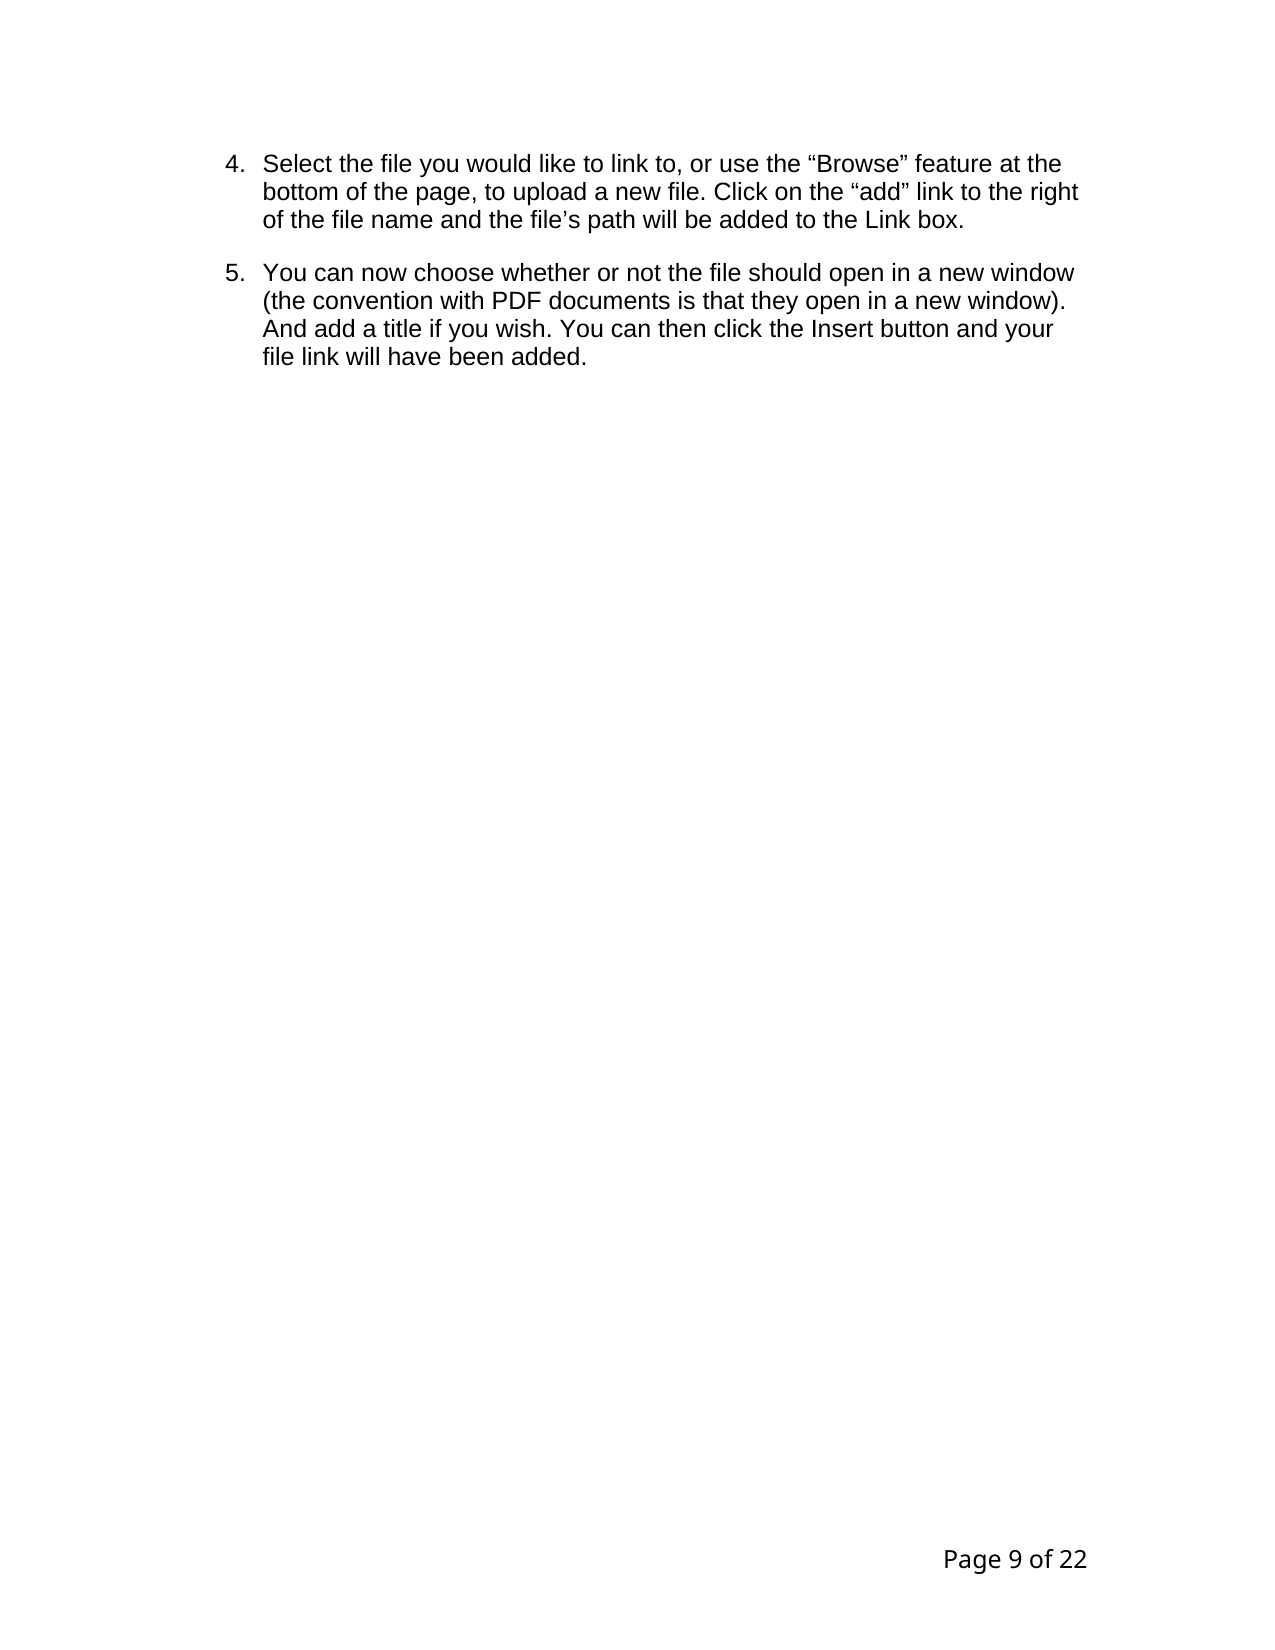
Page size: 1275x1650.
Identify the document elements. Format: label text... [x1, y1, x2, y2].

list Select the file you would like to link to, or use the “Browse” feature at the bottom of the page, to upload a new file. Click on the “add” link to the right of the file name and the file’s path will be added to the Link box. [225, 150, 1087, 234]
list You can now choose whether or not the file should open in a new window (the convention with PDF documents is that they open in a new window). And add a title if you wish. You can then click the Insert button and your file link will have been added. [225, 259, 1087, 370]
